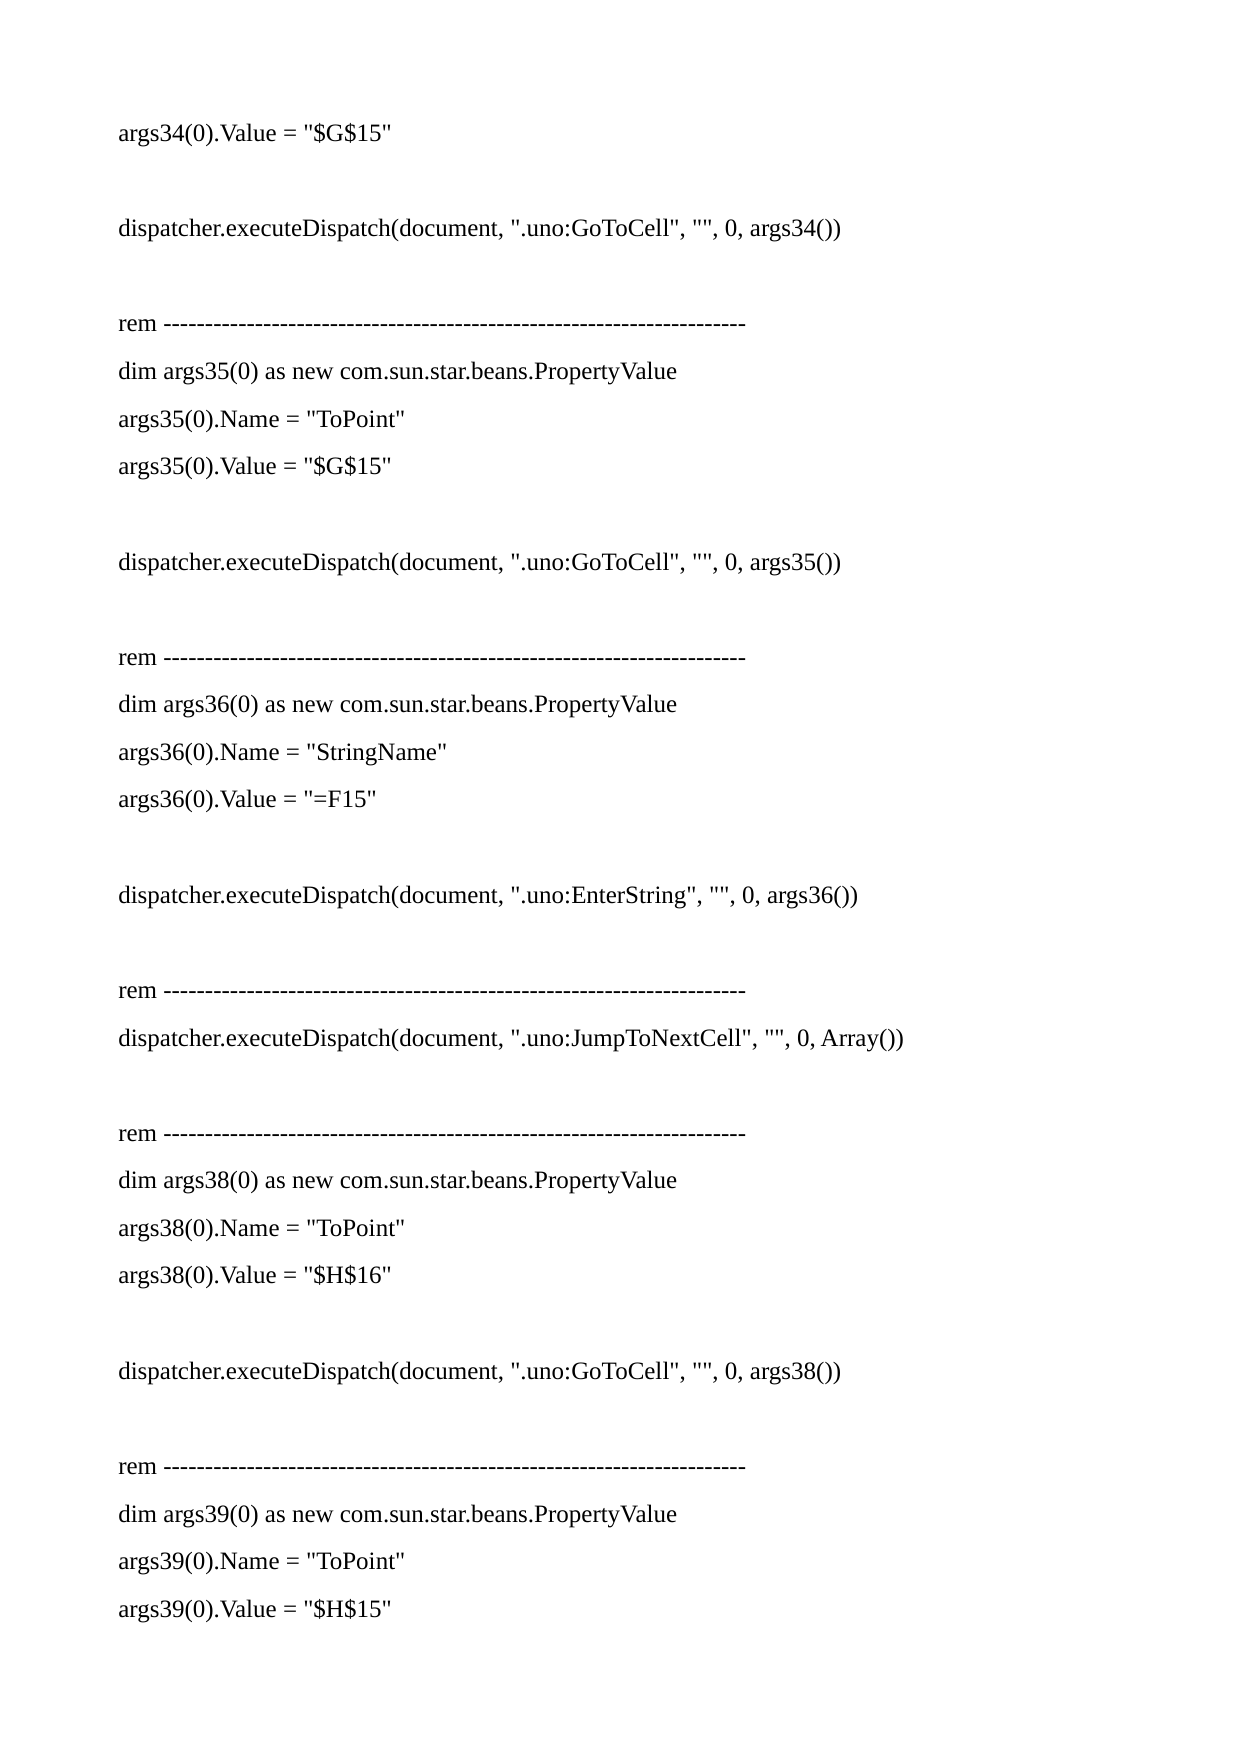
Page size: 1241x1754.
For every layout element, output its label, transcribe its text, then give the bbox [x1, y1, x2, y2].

text dim args35(0) as new com.sun.star.beans.PropertyValue [118, 356, 1122, 385]
text args39(0).Value = "$H$15" [118, 1594, 1122, 1623]
text dispatcher.executeDispatch(document, ".uno:GoToCell", "", 0, args34()) [118, 213, 1122, 242]
text args39(0).Name = "ToPoint" [118, 1546, 1122, 1575]
text dim args38(0) as new com.sun.star.beans.PropertyValue [118, 1165, 1122, 1194]
text dim args36(0) as new com.sun.star.beans.PropertyValue [118, 689, 1122, 718]
text args38(0).Value = "$H$16" [118, 1261, 1122, 1289]
text rem ---------------------------------------------------------------------- [118, 642, 1122, 671]
text dispatcher.executeDispatch(document, ".uno:EnterString", "", 0, args36()) [118, 880, 1122, 908]
text args34(0).Value = "$G$15" [118, 118, 1122, 147]
text rem ---------------------------------------------------------------------- [118, 308, 1122, 337]
text dispatcher.executeDispatch(document, ".uno:GoToCell", "", 0, args38()) [118, 1356, 1122, 1384]
text dim args39(0) as new com.sun.star.beans.PropertyValue [118, 1499, 1122, 1527]
text dispatcher.executeDispatch(document, ".uno:GoToCell", "", 0, args35()) [118, 547, 1122, 575]
text rem ---------------------------------------------------------------------- [118, 1118, 1122, 1147]
text dispatcher.executeDispatch(document, ".uno:JumpToNextCell", "", 0, Array()) [118, 1023, 1122, 1051]
text args35(0).Value = "$G$15" [118, 451, 1122, 480]
text args38(0).Name = "ToPoint" [118, 1213, 1122, 1242]
text rem ---------------------------------------------------------------------- [118, 975, 1122, 1004]
text args36(0).Name = "StringName" [118, 737, 1122, 766]
text args36(0).Value = "=F15" [118, 784, 1122, 813]
text rem ---------------------------------------------------------------------- [118, 1451, 1122, 1480]
text args35(0).Name = "ToPoint" [118, 404, 1122, 432]
